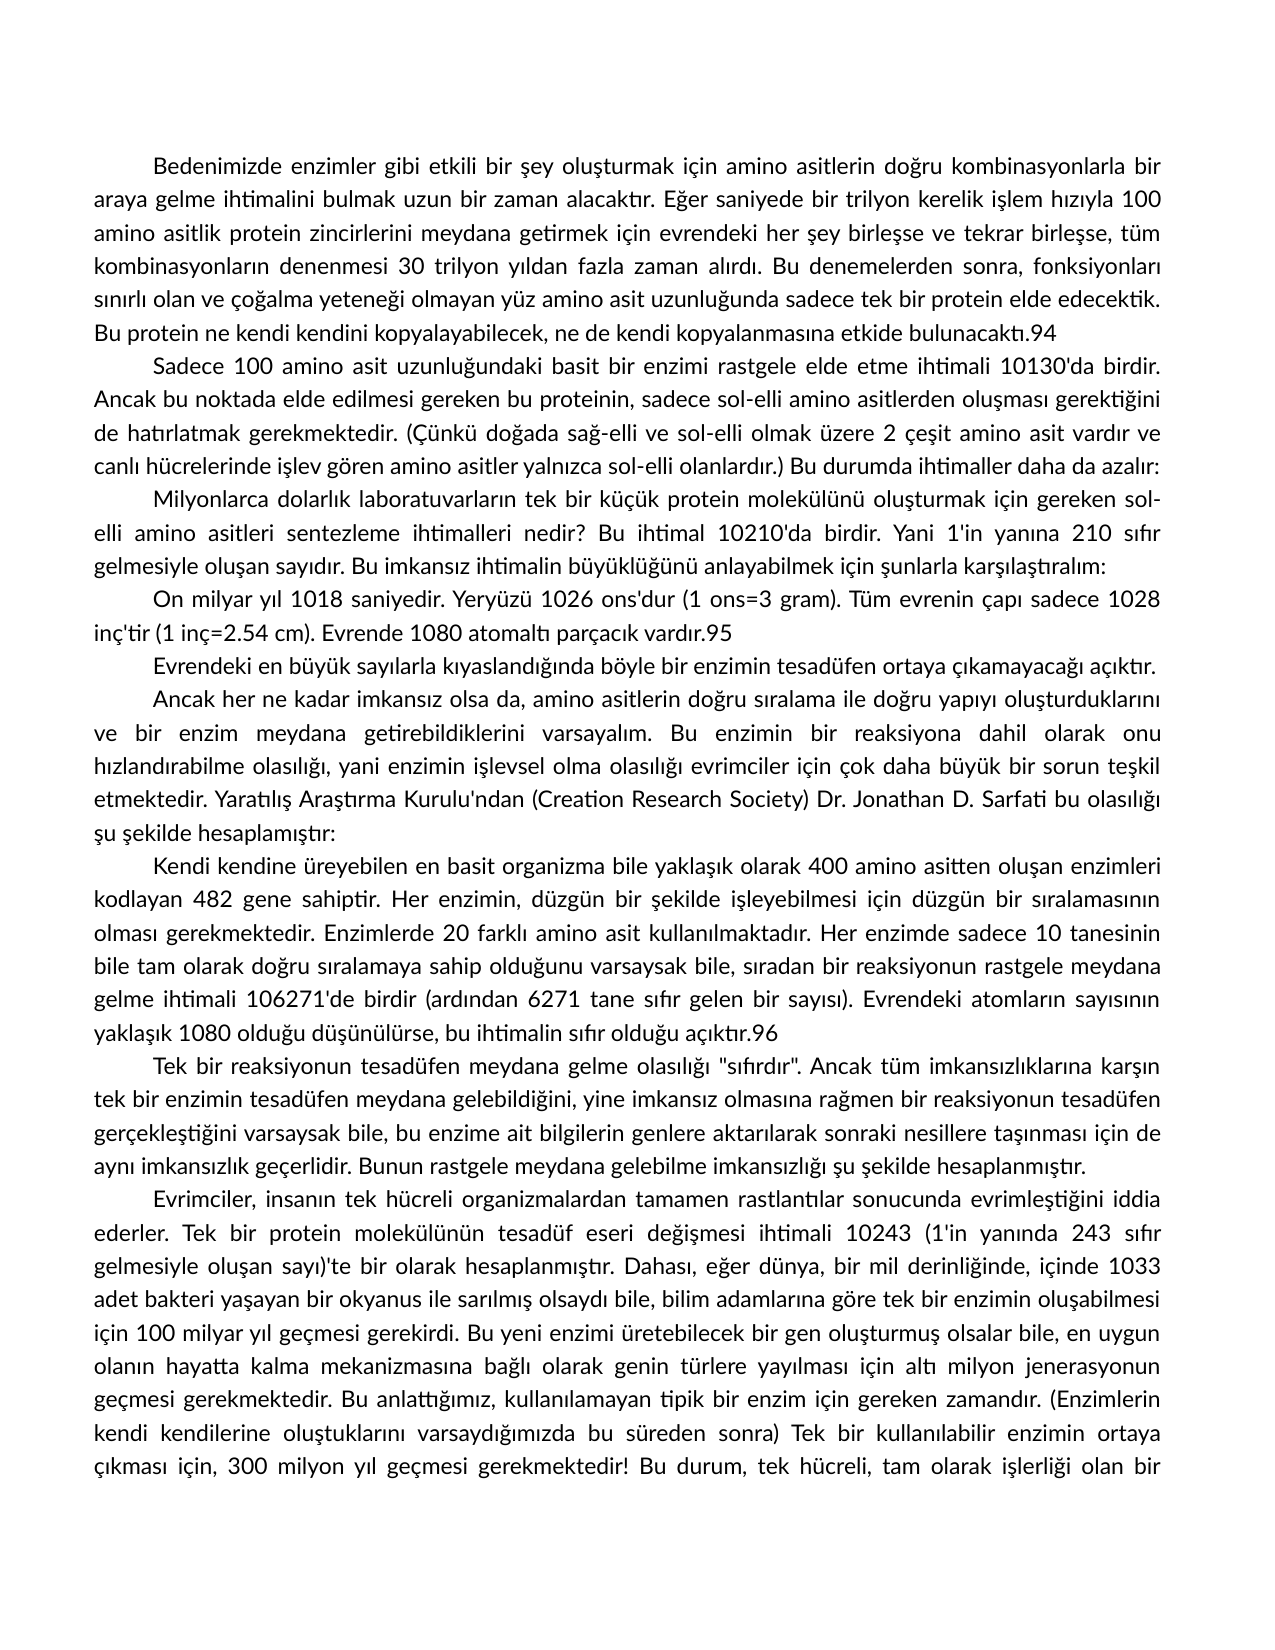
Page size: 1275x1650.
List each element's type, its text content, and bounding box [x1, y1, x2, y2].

text Tek bir reaksiyonun tesadüfen meydana gelme olasılığı "sıfırdır". Ancak tüm imkansızlıklarına karşın tek bir enzimin tesadüfen meydana gelebildiğini, yine imkansız olmasına rağmen bir reaksiyonun tesadüfen gerçekleştiğini varsaysak bile, bu enzime ait bilgilerin genlere aktarılarak sonraki nesillere taşınması için de aynı imkansızlık geçerlidir. Bunun rastgele meydana gelebilme imkansızlığı şu şekilde hesaplanmıştır. [94, 1048, 1162, 1181]
text Evrendeki en büyük sayılarla kıyaslandığında böyle bir enzimin tesadüfen ortaya çıkamayacağı açıktır. [94, 648, 1162, 681]
text Sadece 100 amino asit uzunluğundaki basit bir enzimi rastgele elde etme ihtimali 10130'da birdir. Ancak bu noktada elde edilmesi gereken bu proteinin, sadece sol-elli amino asitlerden oluşması gerektiğini de hatırlatmak gerekmektedir. (Çünkü doğada sağ-elli ve sol-elli olmak üzere 2 çeşit amino asit vardır ve canlı hücrelerinde işlev gören amino asitler yalnızca sol-elli olanlardır.) Bu durumda ihtimaller daha da azalır: [94, 348, 1162, 481]
text On milyar yıl 1018 saniyedir. Yeryüzü 1026 ons'dur (1 ons=3 gram). Tüm evrenin çapı sadece 1028 inç'tir (1 inç=2.54 cm). Evrende 1080 atomaltı parçacık vardır.95 [94, 581, 1162, 648]
text Evrimciler, insanın tek hücreli organizmalardan tamamen rastlantılar sonucunda evrimleştiğini iddia ederler. Tek bir protein molekülünün tesadüf eseri değişmesi ihtimali 10243 (1'in yanında 243 sıfır gelmesiyle oluşan sayı)'te bir olarak hesaplanmıştır. Dahası, eğer dünya, bir mil derinliğinde, içinde 1033 adet bakteri yaşayan bir okyanus ile sarılmış olsaydı bile, bilim adamlarına göre tek bir enzimin oluşabilmesi için 100 milyar yıl geçmesi gerekirdi. Bu yeni enzimi üretebilecek bir gen oluşturmuş olsalar bile, en uygun olanın hayatta kalma mekanizmasına bağlı olarak genin türlere yayılması için altı milyon jenerasyonun geçmesi gerekmektedir. Bu anlattığımız, kullanılamayan tipik bir enzim için gereken zamandır. (Enzimlerin kendi kendilerine oluştuklarını varsaydığımızda bu süreden sonra) Tek bir kullanılabilir enzimin ortaya çıkması için, 300 milyon yıl geçmesi gerekmektedir! Bu durum, tek hücreli, tam olarak işlerliği olan bir [94, 1181, 1162, 1481]
text Ancak her ne kadar imkansız olsa da, amino asitlerin doğru sıralama ile doğru yapıyı oluşturduklarını ve bir enzim meydana getirebildiklerini varsayalım. Bu enzimin bir reaksiyona dahil olarak onu hızlandırabilme olasılığı, yani enzimin işlevsel olma olasılığı evrimciler için çok daha büyük bir sorun teşkil etmektedir. Yaratılış Araştırma Kurulu'ndan (Creation Research Society) Dr. Jonathan D. Sarfati bu olasılığı şu şekilde hesaplamıştır: [94, 681, 1162, 848]
text Bedenimizde enzimler gibi etkili bir şey oluşturmak için amino asitlerin doğru kombinasyonlarla bir araya gelme ihtimalini bulmak uzun bir zaman alacaktır. Eğer saniyede bir trilyon kerelik işlem hızıyla 100 amino asitlik protein zincirlerini meydana getirmek için evrendeki her şey birleşse ve tekrar birleşse, tüm kombinasyonların denenmesi 30 trilyon yıldan fazla zaman alırdı. Bu denemelerden sonra, fonksiyonları sınırlı olan ve çoğalma yeteneği olmayan yüz amino asit uzunluğunda sadece tek bir protein elde edecektik. Bu protein ne kendi kendini kopyalayabilecek, ne de kendi kopyalanmasına etkide bulunacaktı.94 [94, 148, 1162, 348]
text Kendi kendine üreyebilen en basit organizma bile yaklaşık olarak 400 amino asitten oluşan enzimleri kodlayan 482 gene sahiptir. Her enzimin, düzgün bir şekilde işleyebilmesi için düzgün bir sıralamasının olması gerekmektedir. Enzimlerde 20 farklı amino asit kullanılmaktadır. Her enzimde sadece 10 tanesinin bile tam olarak doğru sıralamaya sahip olduğunu varsaysak bile, sıradan bir reaksiyonun rastgele meydana gelme ihtimali 106271'de birdir (ardından 6271 tane sıfır gelen bir sayısı). Evrendeki atomların sayısının yaklaşık 1080 olduğu düşünülürse, bu ihtimalin sıfır olduğu açıktır.96 [94, 848, 1162, 1048]
text Milyonlarca dolarlık laboratuvarların tek bir küçük protein molekülünü oluşturmak için gereken sol-elli amino asitleri sentezleme ihtimalleri nedir? Bu ihtimal 10210'da birdir. Yani 1'in yanına 210 sıfır gelmesiyle oluşan sayıdır. Bu imkansız ihtimalin büyüklüğünü anlayabilmek için şunlarla karşılaştıralım: [94, 481, 1162, 581]
